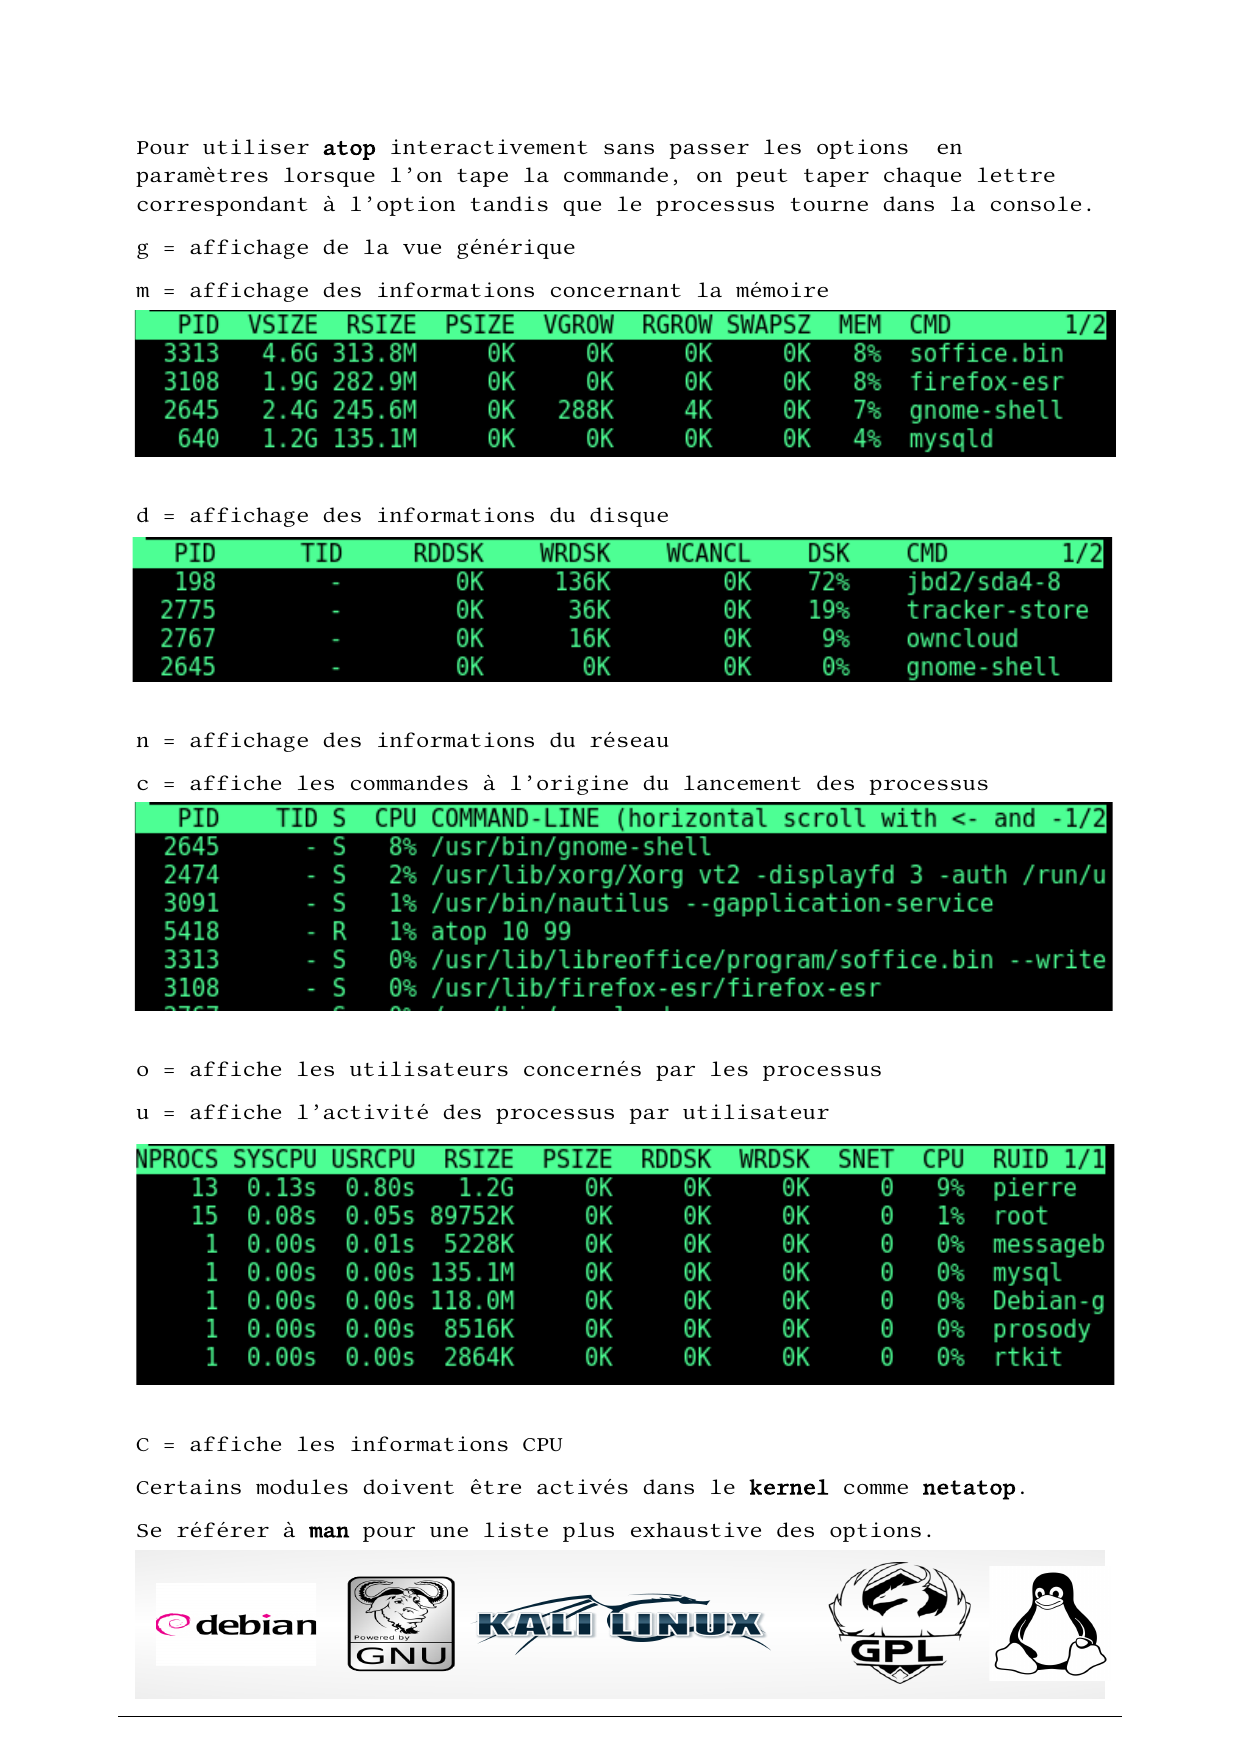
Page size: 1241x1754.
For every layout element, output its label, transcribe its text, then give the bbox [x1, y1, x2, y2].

text Pour utiliser atop interactivement sans passer les options en paramètres lorsque l’on tape la commande, on peut taper chaque lettre correspondant à l’option tandis que le processus tourne dans la console. [136, 136, 1104, 216]
text g = affichage de la vue générique [136, 236, 1104, 259]
picture [156, 1583, 317, 1666]
text o = affiche les utilisateurs concernés par les processus [136, 1058, 1104, 1082]
text c = affiche les commandes à l’origine du lancement des processus [136, 772, 1104, 796]
picture [136, 1144, 1115, 1385]
text Certains modules doivent être activés dans le kernel comme netatop. [136, 1475, 1104, 1499]
text Se référer à man pour une liste plus exhaustive des options. [136, 1518, 1104, 1542]
picture [828, 1562, 971, 1684]
picture [989, 1566, 1112, 1681]
text d = affichage des informations du disque [136, 504, 1104, 528]
picture [134, 802, 1113, 1011]
text C = affiche les informations CPU [136, 1432, 1104, 1456]
text n = affichage des informations du réseau [136, 729, 1104, 753]
text u = affiche l’activité des processus par utilisateur [136, 1101, 1104, 1125]
picture [341, 1573, 782, 1674]
picture [132, 537, 1113, 682]
text m = affichage des informations concernant la mémoire [136, 279, 1104, 302]
picture [134, 310, 1116, 457]
